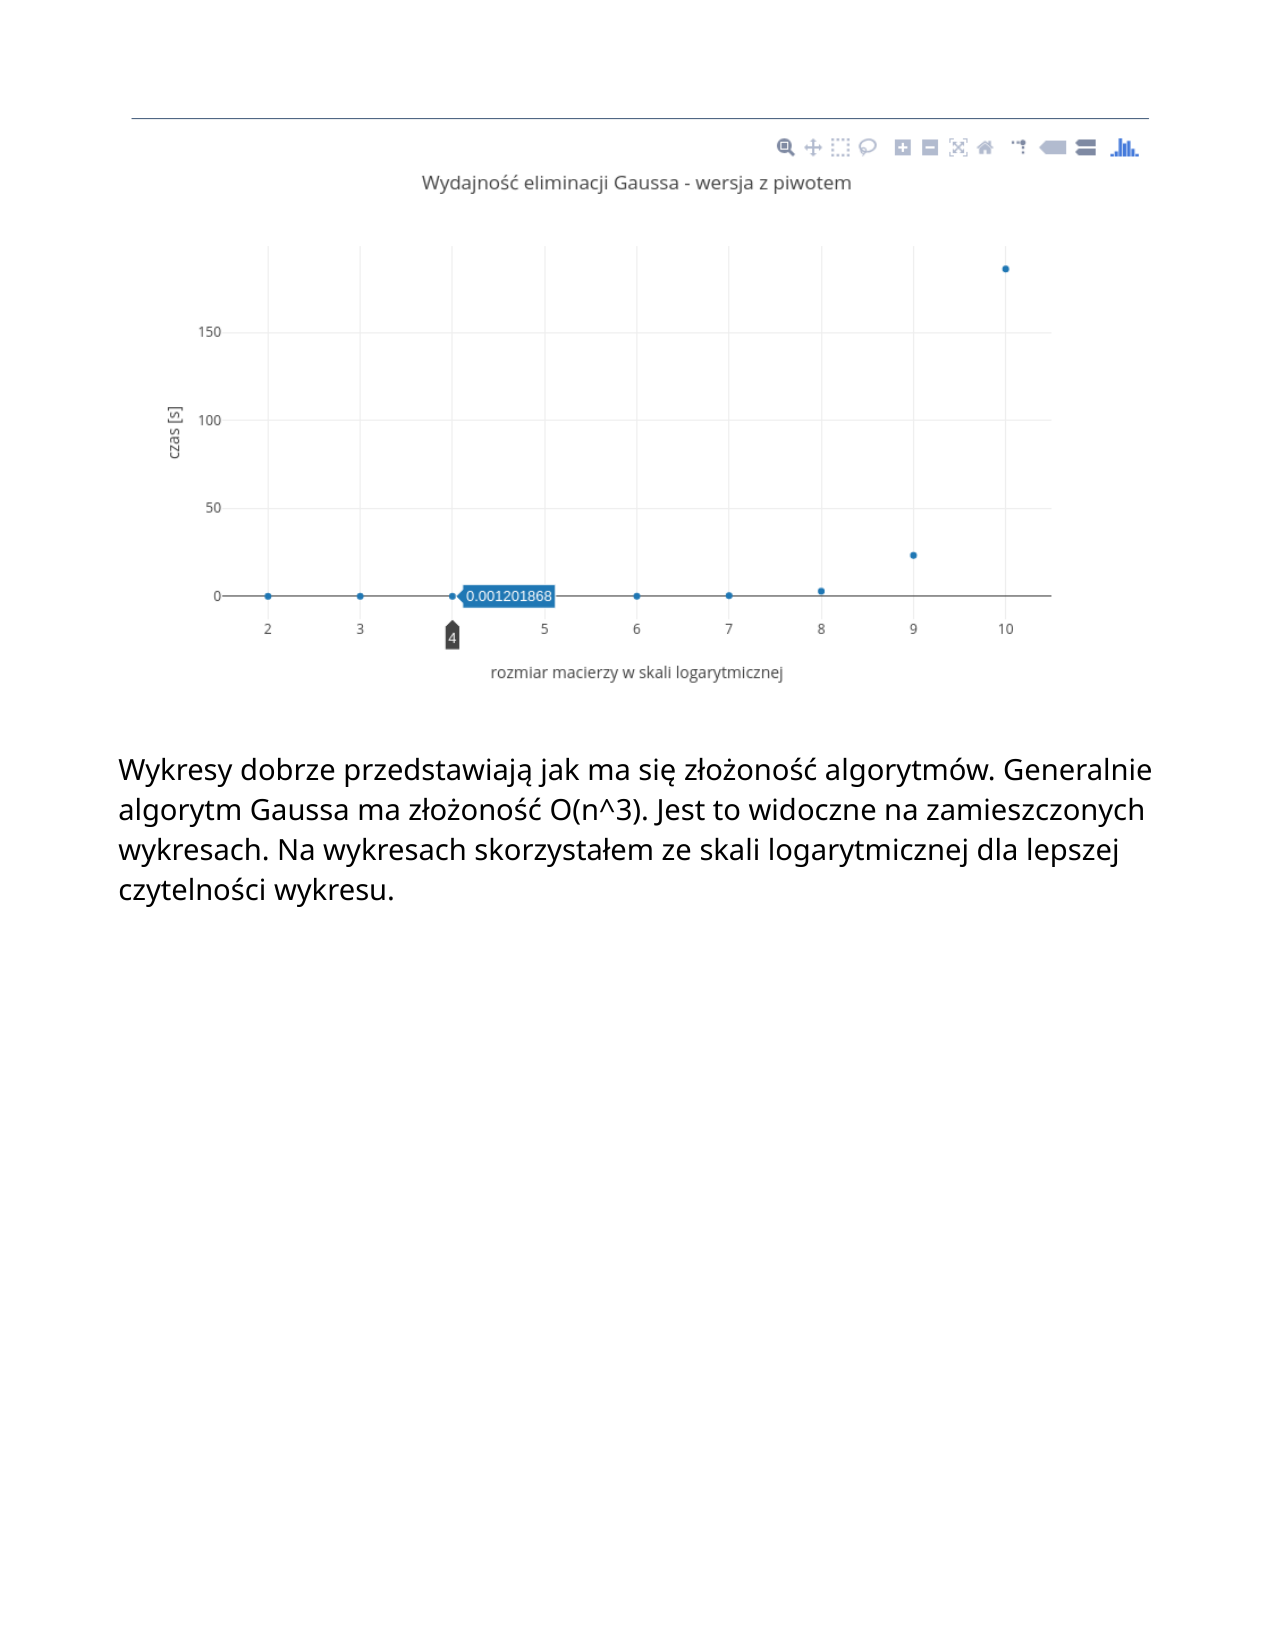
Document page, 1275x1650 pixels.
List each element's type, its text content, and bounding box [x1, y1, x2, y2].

text Wykresy dobrze przedstawiają jak ma się złożoność algorytmów. Generalnie algorytm Gaussa ma złożoność O(n^3). Jest to widoczne na zamieszczonych wykresach. Na wykresach skorzystałem ze skali logarytmicznej dla lepszej czytelności wykresu. [118, 750, 1157, 908]
picture [118, 118, 1157, 710]
